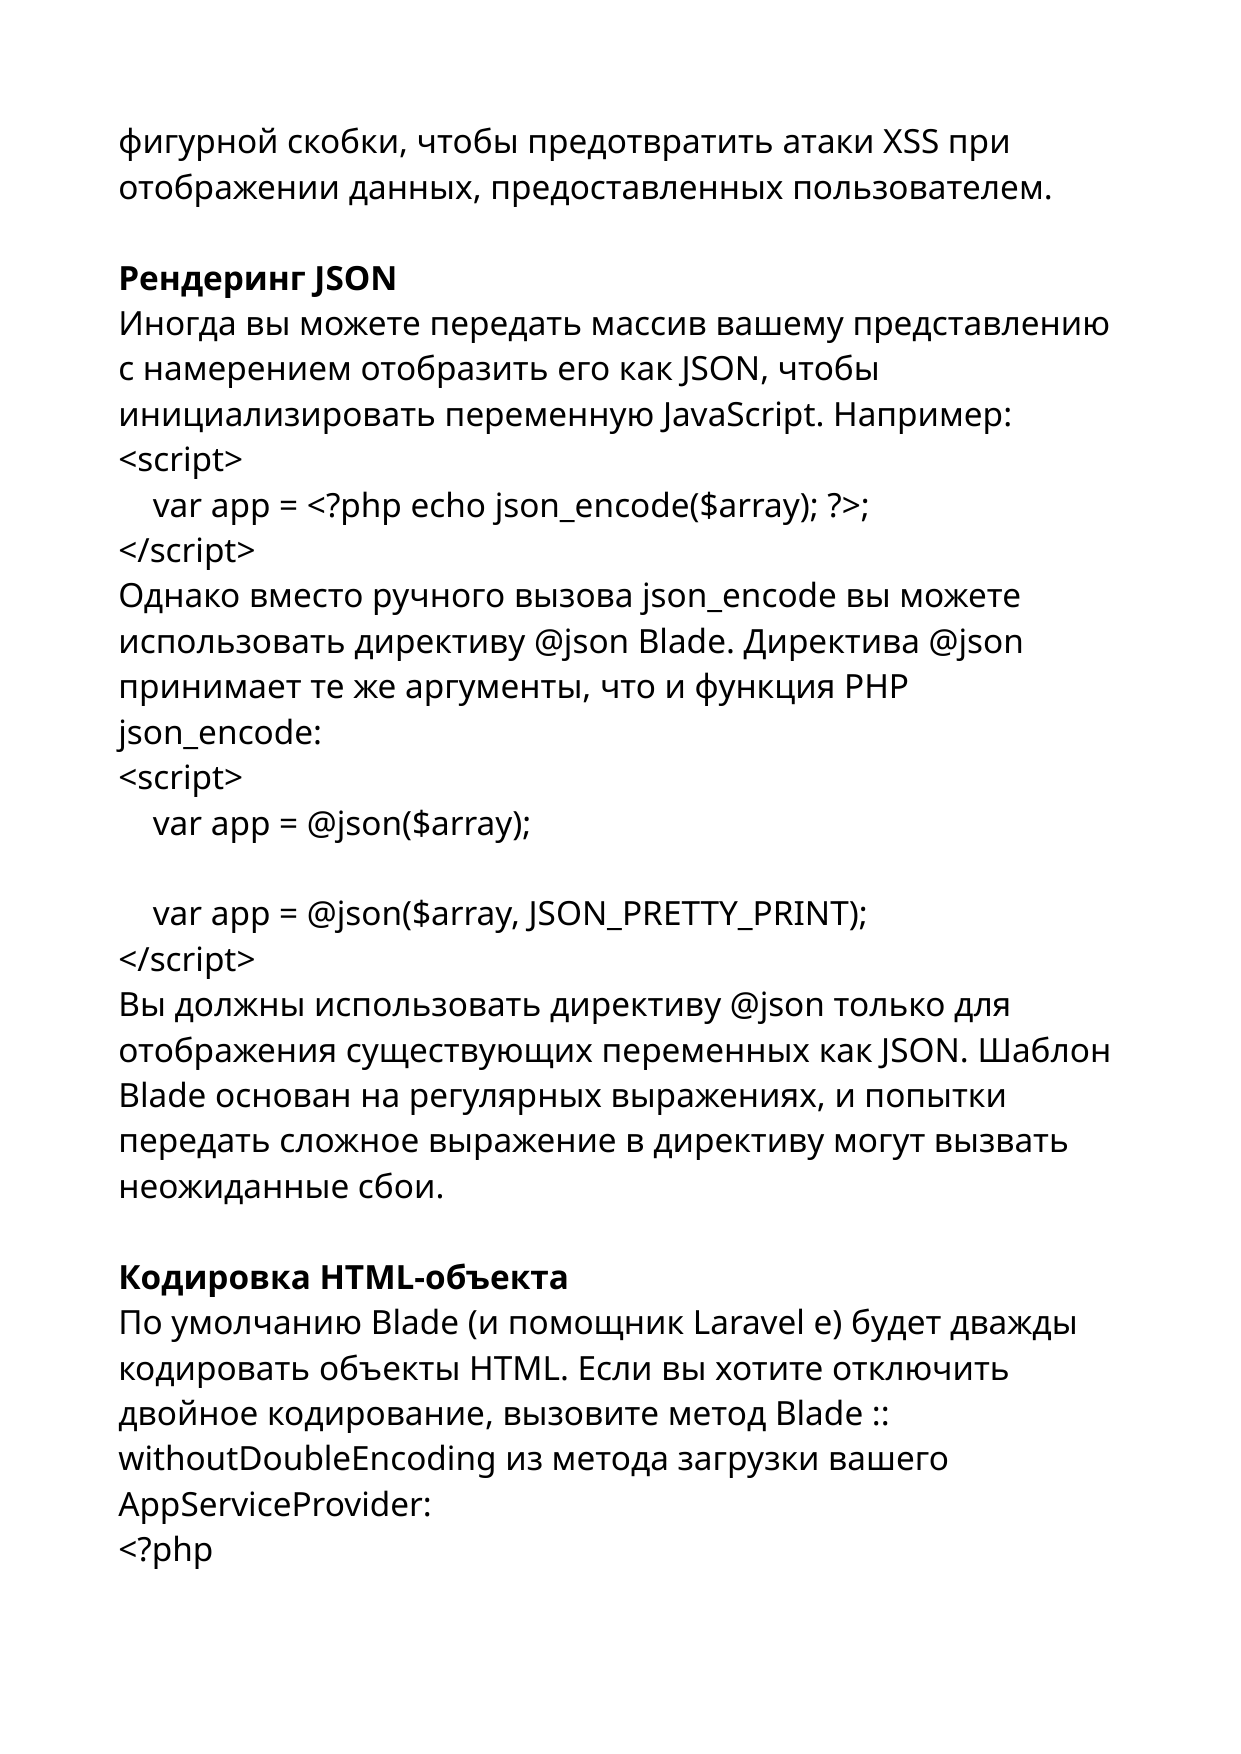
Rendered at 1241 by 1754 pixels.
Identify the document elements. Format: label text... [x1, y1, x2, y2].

text Кодировка HTML-объекта [118, 1253, 1122, 1299]
text Однако вместо ручного вызова json_encode вы можете использовать директиву @json Blade. Директива @json принимает те же аргументы, что и функция PHP json_encode: [118, 572, 1122, 754]
text Рендеринг JSON [118, 254, 1122, 300]
text </script> [118, 936, 1122, 981]
text фигурной скобки, чтобы предотвратить атаки XSS при отображении данных, предоставленных пользователем. [118, 118, 1122, 209]
text var app = <?php echo json_encode($array); ?>; [118, 481, 1122, 527]
text <?php [118, 1526, 1122, 1571]
text <script> [118, 754, 1122, 799]
text Вы должны использовать директиву @json только для отображения существующих переменных как JSON. Шаблон Blade основан на регулярных выражениях, и попытки передать сложное выражение в директиву могут вызвать неожиданные сбои. [118, 981, 1122, 1208]
text <script> [118, 436, 1122, 481]
text var app = @json($array, JSON_PRETTY_PRINT); [118, 890, 1122, 936]
text По умолчанию Blade (и помощник Laravel e) будет дважды кодировать объекты HTML. Если вы хотите отключить двойное кодирование, вызовите метод Blade :: withoutDoubleEncoding из метода загрузки вашего AppServiceProvider: [118, 1299, 1122, 1526]
text var app = @json($array); [118, 799, 1122, 845]
text Иногда вы можете передать массив вашему представлению с намерением отобразить его как JSON, чтобы инициализировать переменную JavaScript. Например: [118, 300, 1122, 436]
text </script> [118, 527, 1122, 572]
